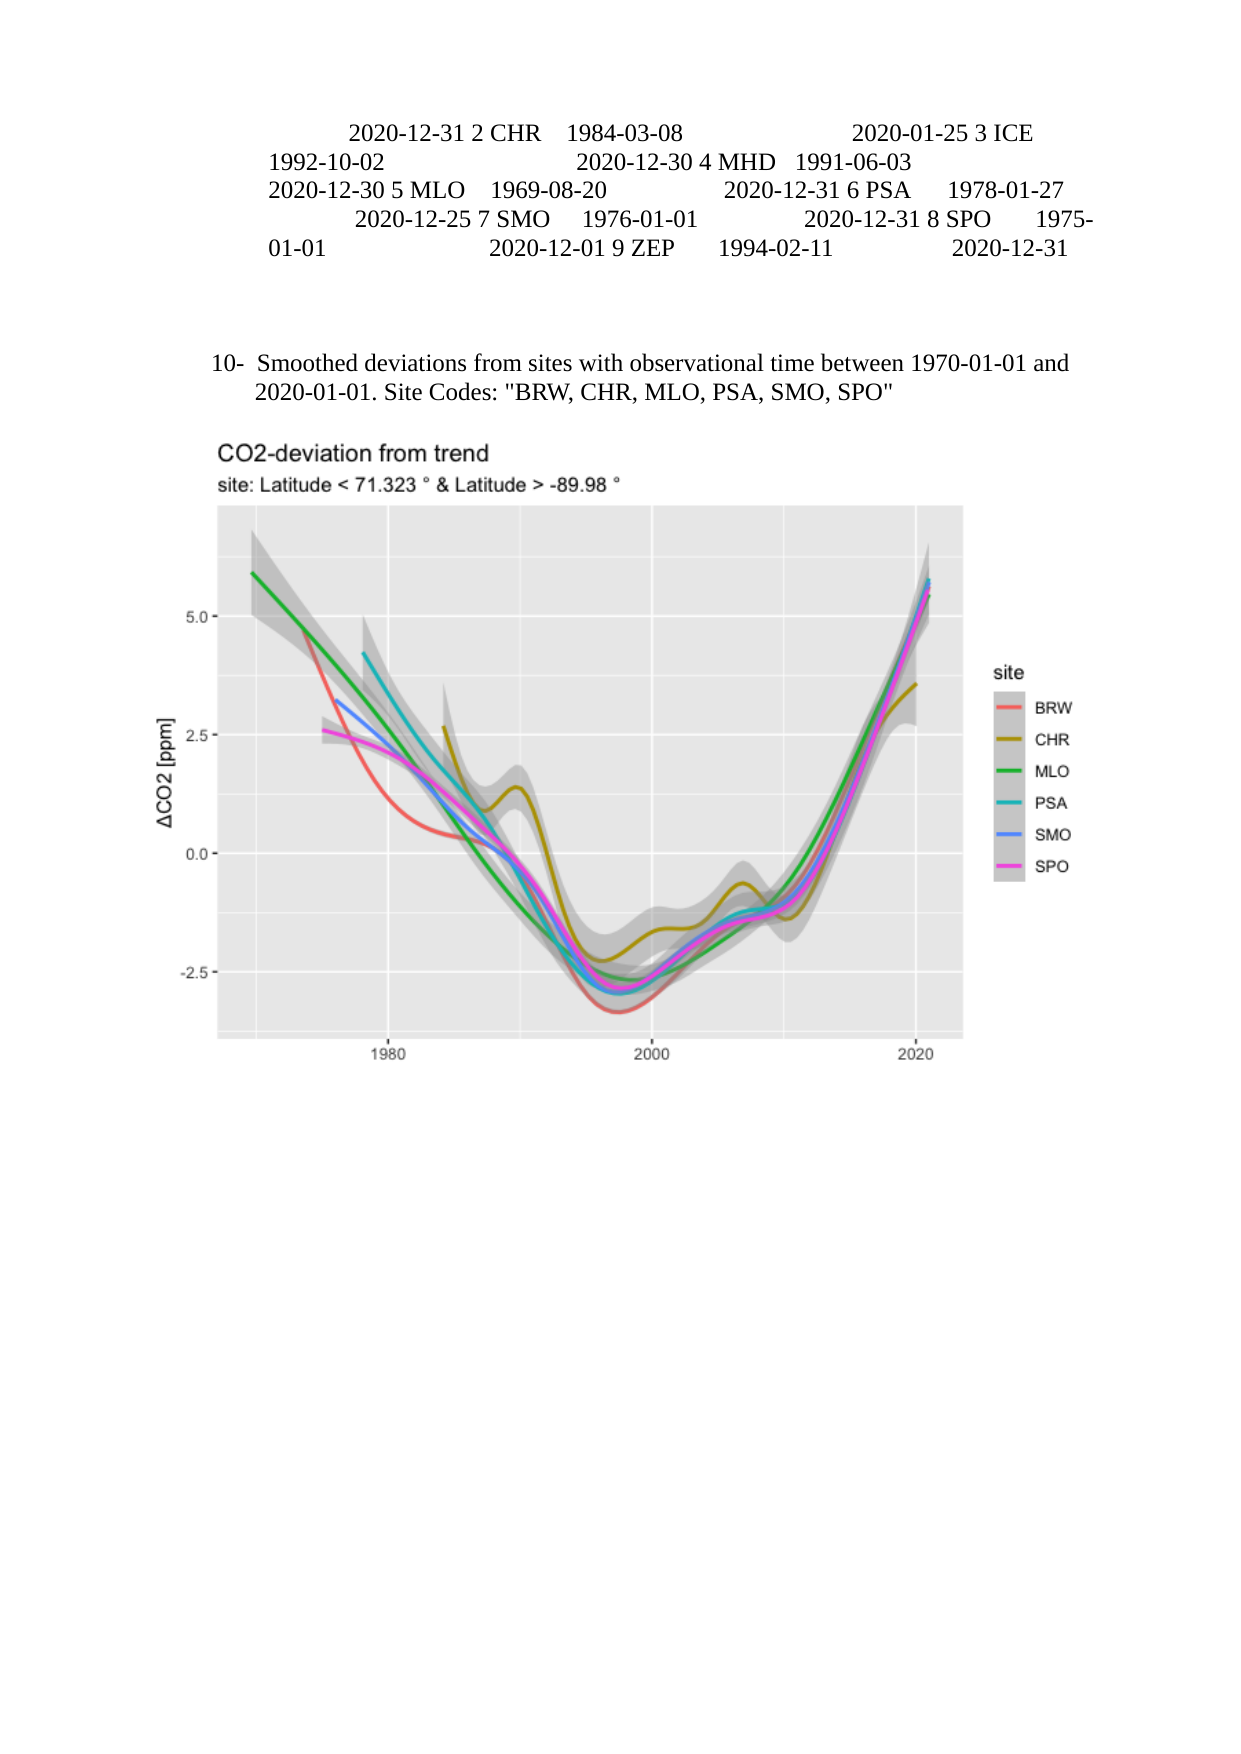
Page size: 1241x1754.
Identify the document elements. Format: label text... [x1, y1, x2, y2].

picture [147, 434, 1093, 1097]
text 10- Smoothed deviations from sites with observational time between 1970-01-01 and 2020-01-01. Site Codes: "BRW, CHR, MLO, PSA, SMO, SPO" [118, 348, 1122, 406]
list 2020-12-31 2 CHR 1984-03-08 2020-01-25 3 ICE 1992-10-02 2020-12-30 4 MHD 1991-06-03 2020-12-30 5 MLO 1969-08-20 2020-12-31 6 PSA 1978-01-27 2020-12-25 7 SMO 1976-01-01 2020-12-31 8 SPO 1975-01-01 2020-12-01 9 ZEP 1994-02-11 2020-12-31 [231, 118, 1122, 262]
